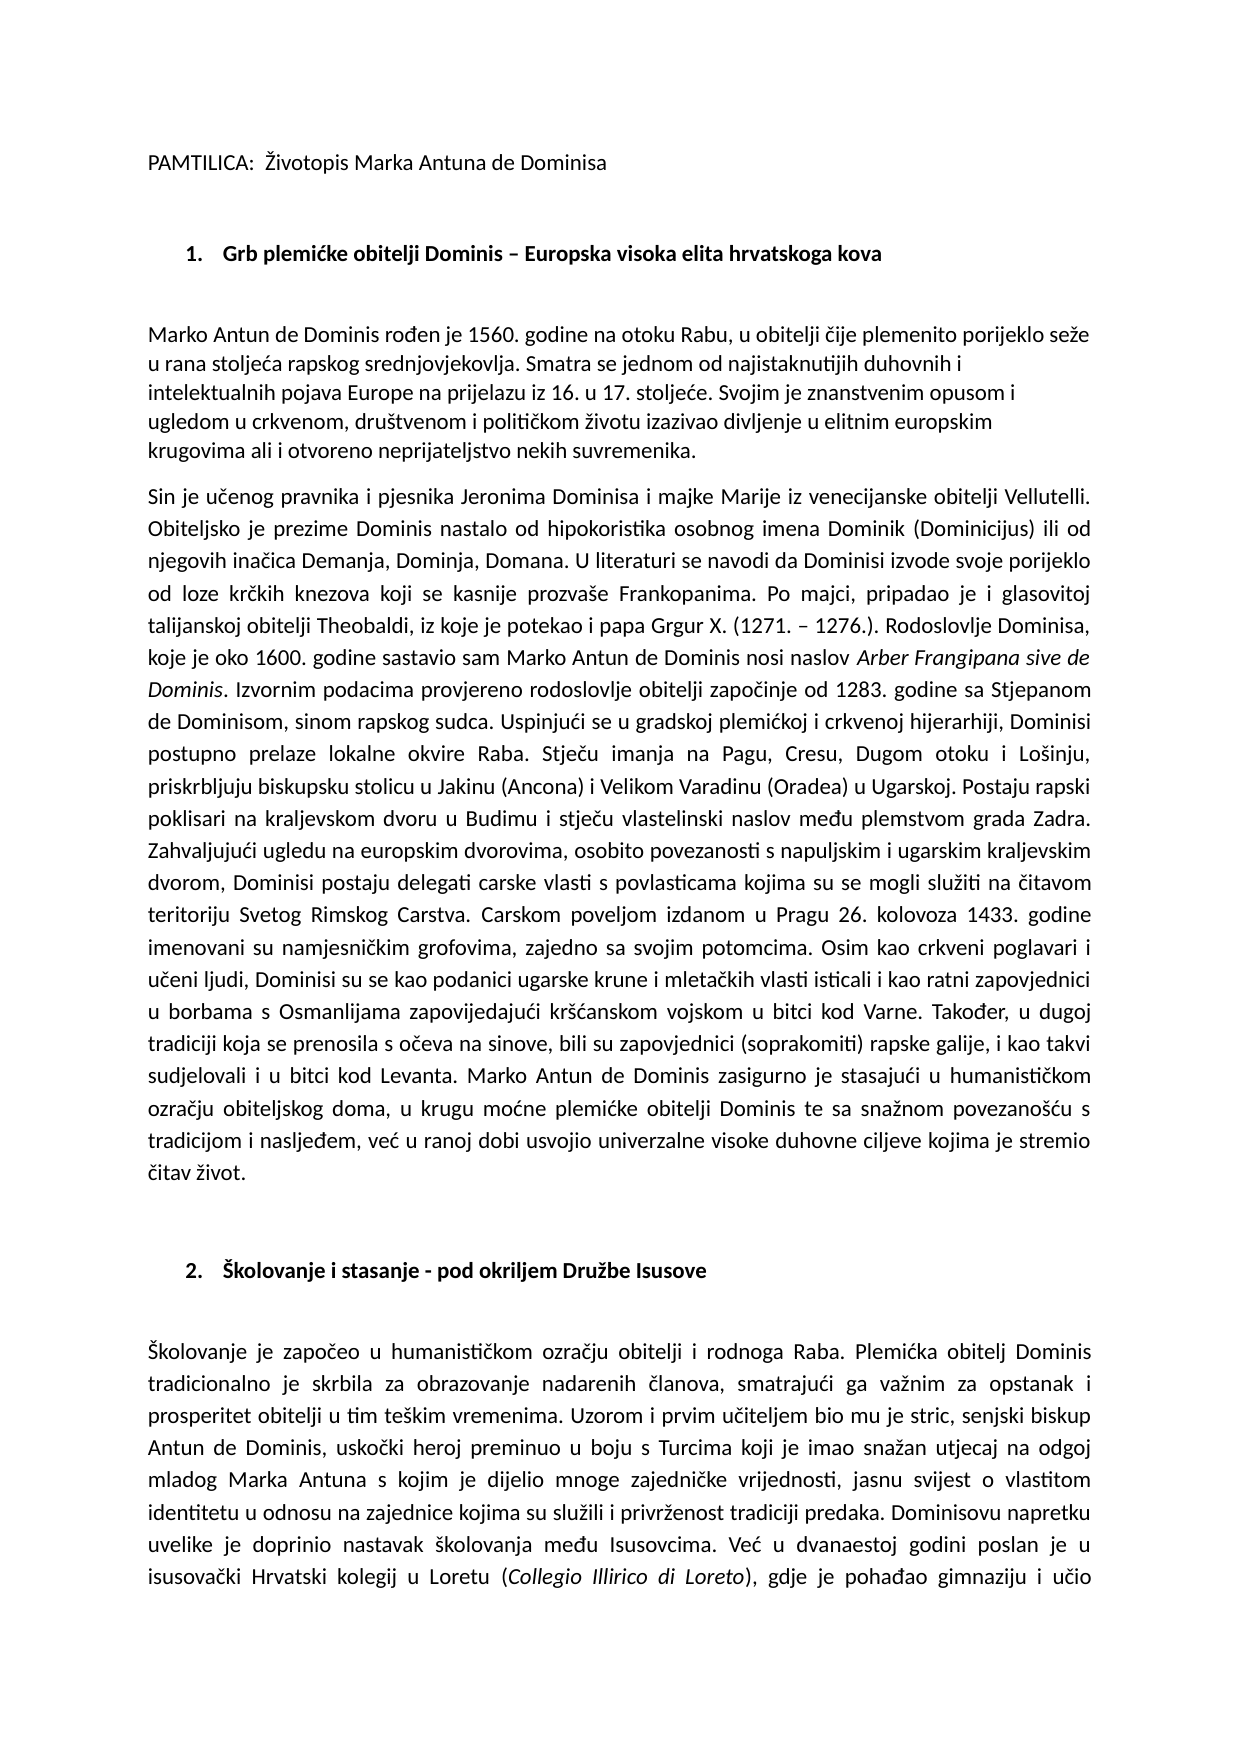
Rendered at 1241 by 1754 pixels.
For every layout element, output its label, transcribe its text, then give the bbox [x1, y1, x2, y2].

text PAMTILICA: Životopis Marka Antuna de Dominisa [148, 148, 1093, 176]
list Grb plemićke obitelji Dominis – Europska visoka elita hrvatskoga kova [185, 239, 1093, 267]
text Sin je učenog pravnika i pjesnika Jeronima Dominisa i majke Marije iz venecijanske obitelji Vellutelli. Obiteljsko je prezime Dominis nastalo od hipokoristika osobnog imena Dominik (Dominicijus) ili od njegovih inačica Demanja, Dominja, Domana. U literaturi se navodi da Dominisi izvode svoje porijeklo od loze krčkih knezova koji se kasnije prozvaše Frankopanima. Po majci, pripadao je i glasovitoj talijanskoj obitelji Theobaldi, iz koje je potekao i papa Grgur X. (1271. – 1276.). Rodoslovlje Dominisa, koje je oko 1600. godine sastavio sam Marko Antun de Dominis nosi naslov Arber Frangipana sive de Dominis. Izvornim podacima provjereno rodoslovlje obitelji započinje od 1283. godine sa Stjepanom de Dominisom, sinom rapskog sudca. Uspinjući se u gradskoj plemićkoj i crkvenoj hijerarhiji, Dominisi postupno prelaze lokalne okvire Raba. Stječu imanja na Pagu, Cresu, Dugom otoku i Lošinju, priskrbljuju biskupsku stolicu u Jakinu (Ancona) i Velikom Varadinu (Oradea) u Ugarskoj. Postaju rapski poklisari na kraljevskom dvoru u Budimu i stječu vlastelinski naslov među plemstvom grada Zadra. Zahvaljujući ugledu na europskim dvorovima, osobito povezanosti s napuljskim i ugarskim kraljevskim dvorom, Dominisi postaju delegati carske vlasti s povlasticama kojima su se mogli služiti na čitavom teritoriju Svetog Rimskog Carstva. Carskom poveljom izdanom u Pragu 26. kolovoza 1433. godine imenovani su namjesničkim grofovima, zajedno sa svojim potomcima. Osim kao crkveni poglavari i učeni ljudi, Dominisi su se kao podanici ugarske krune i mletačkih vlasti isticali i kao ratni zapovjednici u borbama s Osmanlijama zapovijedajući kršćanskom vojskom u bitci kod Varne. Također, u dugoj tradiciji koja se prenosila s očeva na sinove, bili su zapovjednici (soprakomiti) rapske galije, i kao takvi sudjelovali i u bitci kod Levanta. Marko Antun de Dominis zasigurno je stasajući u humanističkom ozračju obiteljskog doma, u krugu moćne plemićke obitelji Dominis te sa snažnom povezanošću s tradicijom i nasljeđem, već u ranoj dobi usvojio univerzalne visoke duhovne ciljeve kojima je stremio čitav život. [148, 482, 1093, 1186]
text Marko Antun de Dominis rođen je 1560. godine na otoku Rabu, u obitelji čije plemenito porijeklo seže u rana stoljeća rapskog srednjovjekovlja. Smatra se jednom od najistaknutijih duhovnih i intelektualnih pojava Europe na prijelazu iz 16. u 17. stoljeće. Svojim je znanstvenim opusom i ugledom u crkvenom, društvenom i političkom životu izazivao divljenje u elitnim europskim krugovima ali i otvoreno neprijateljstvo nekih suvremenika. [148, 320, 1093, 464]
list Školovanje i stasanje - pod okriljem Družbe Isusove [185, 1256, 1093, 1284]
text Školovanje je započeo u humanističkom ozračju obitelji i rodnoga Raba. Plemićka obitelj Dominis tradicionalno je skrbila za obrazovanje nadarenih članova, smatrajući ga važnim za opstanak i prosperitet obitelji u tim teškim vremenima. Uzorom i prvim učiteljem bio mu je stric, senjski biskup Antun de Dominis, uskočki heroj preminuo u boju s Turcima koji je imao snažan utjecaj na odgoj mladog Marka Antuna s kojim je dijelio mnoge zajedničke vrijednosti, jasnu svijest o vlastitom identitetu u odnosu na zajednice kojima su služili i privrženost tradiciji predaka. Dominisovu napretku uvelike je doprinio nastavak školovanja među Isusovcima. Već u dvanaestoj godini poslan je u isusovački Hrvatski kolegij u Loretu (Collegio Illirico di Loreto), gdje je pohađao gimnaziju i učio [148, 1337, 1093, 1590]
